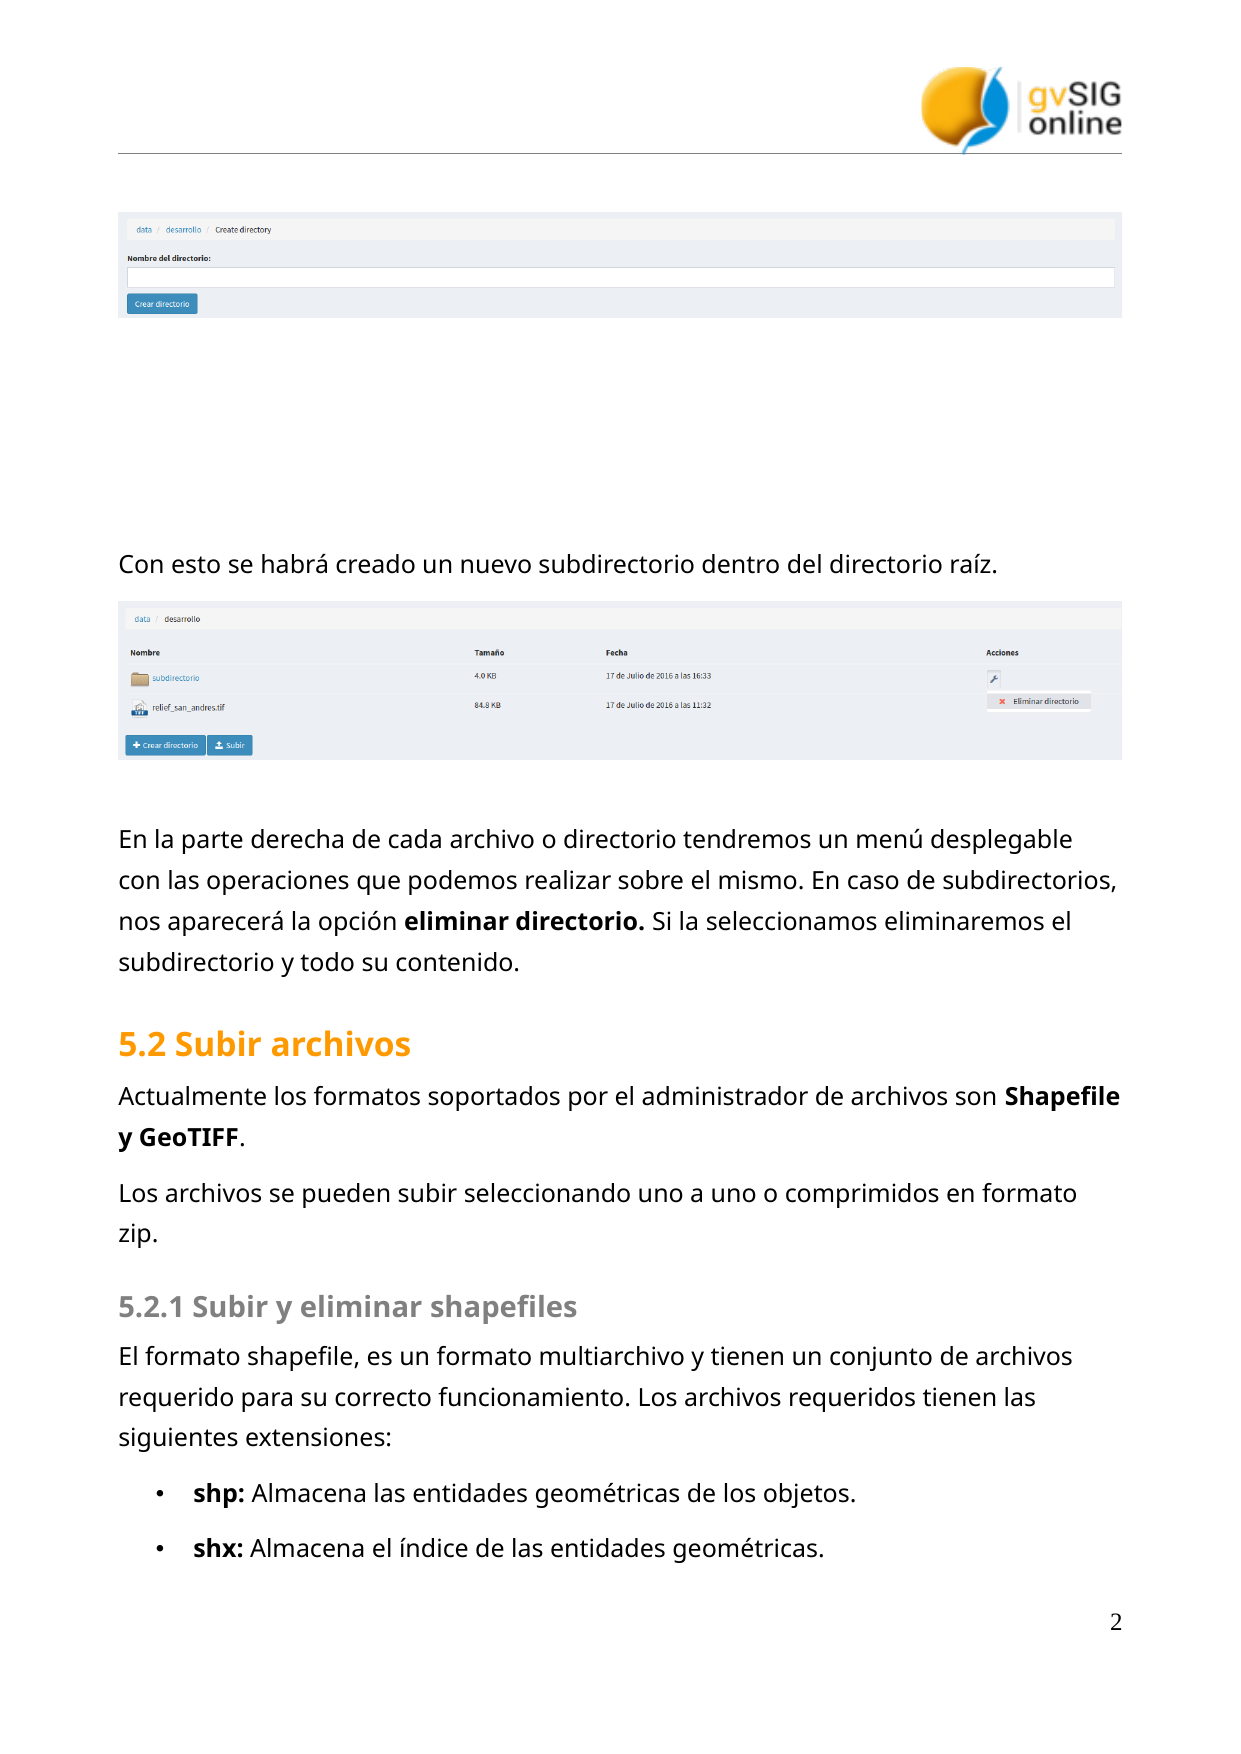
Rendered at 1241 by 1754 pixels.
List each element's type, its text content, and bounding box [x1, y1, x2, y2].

list shx: Almacena el índice de las entidades geométricas. [156, 1531, 1122, 1565]
subtitle 5.2.1 Subir y eliminar shapefiles [118, 1286, 1122, 1326]
picture [921, 67, 1122, 155]
text Actualmente los formatos soportados por el administrador de archivos son Shapefile y GeoTIFF. [118, 1079, 1122, 1154]
text En la parte derecha de cada archivo o directorio tendremos un menú desplegable con las operaciones que podemos realizar sobre el mismo. En caso de subdirectorios, nos aparecerá la opción eliminar directorio. Si la seleccionamos eliminaremos el subdirectorio y todo su contenido. [118, 822, 1122, 979]
text Con esto se habrá creado un nuevo subdirectorio dentro del directorio raíz. [118, 546, 1122, 580]
picture [118, 601, 1123, 760]
text El formato shapefile, es un formato multiarchivo y tienen un conjunto de archivos requerido para su correcto funcionamiento. Los archivos requeridos tienen las siguientes extensiones: [118, 1338, 1122, 1454]
subtitle 5.2 Subir archivos [118, 1021, 1122, 1067]
text Los archivos se pueden subir seleccionando uno a uno o comprimidos en formato zip. [118, 1175, 1122, 1250]
list shp: Almacena las entidades geométricas de los objetos. [156, 1475, 1122, 1509]
picture [118, 212, 1123, 318]
